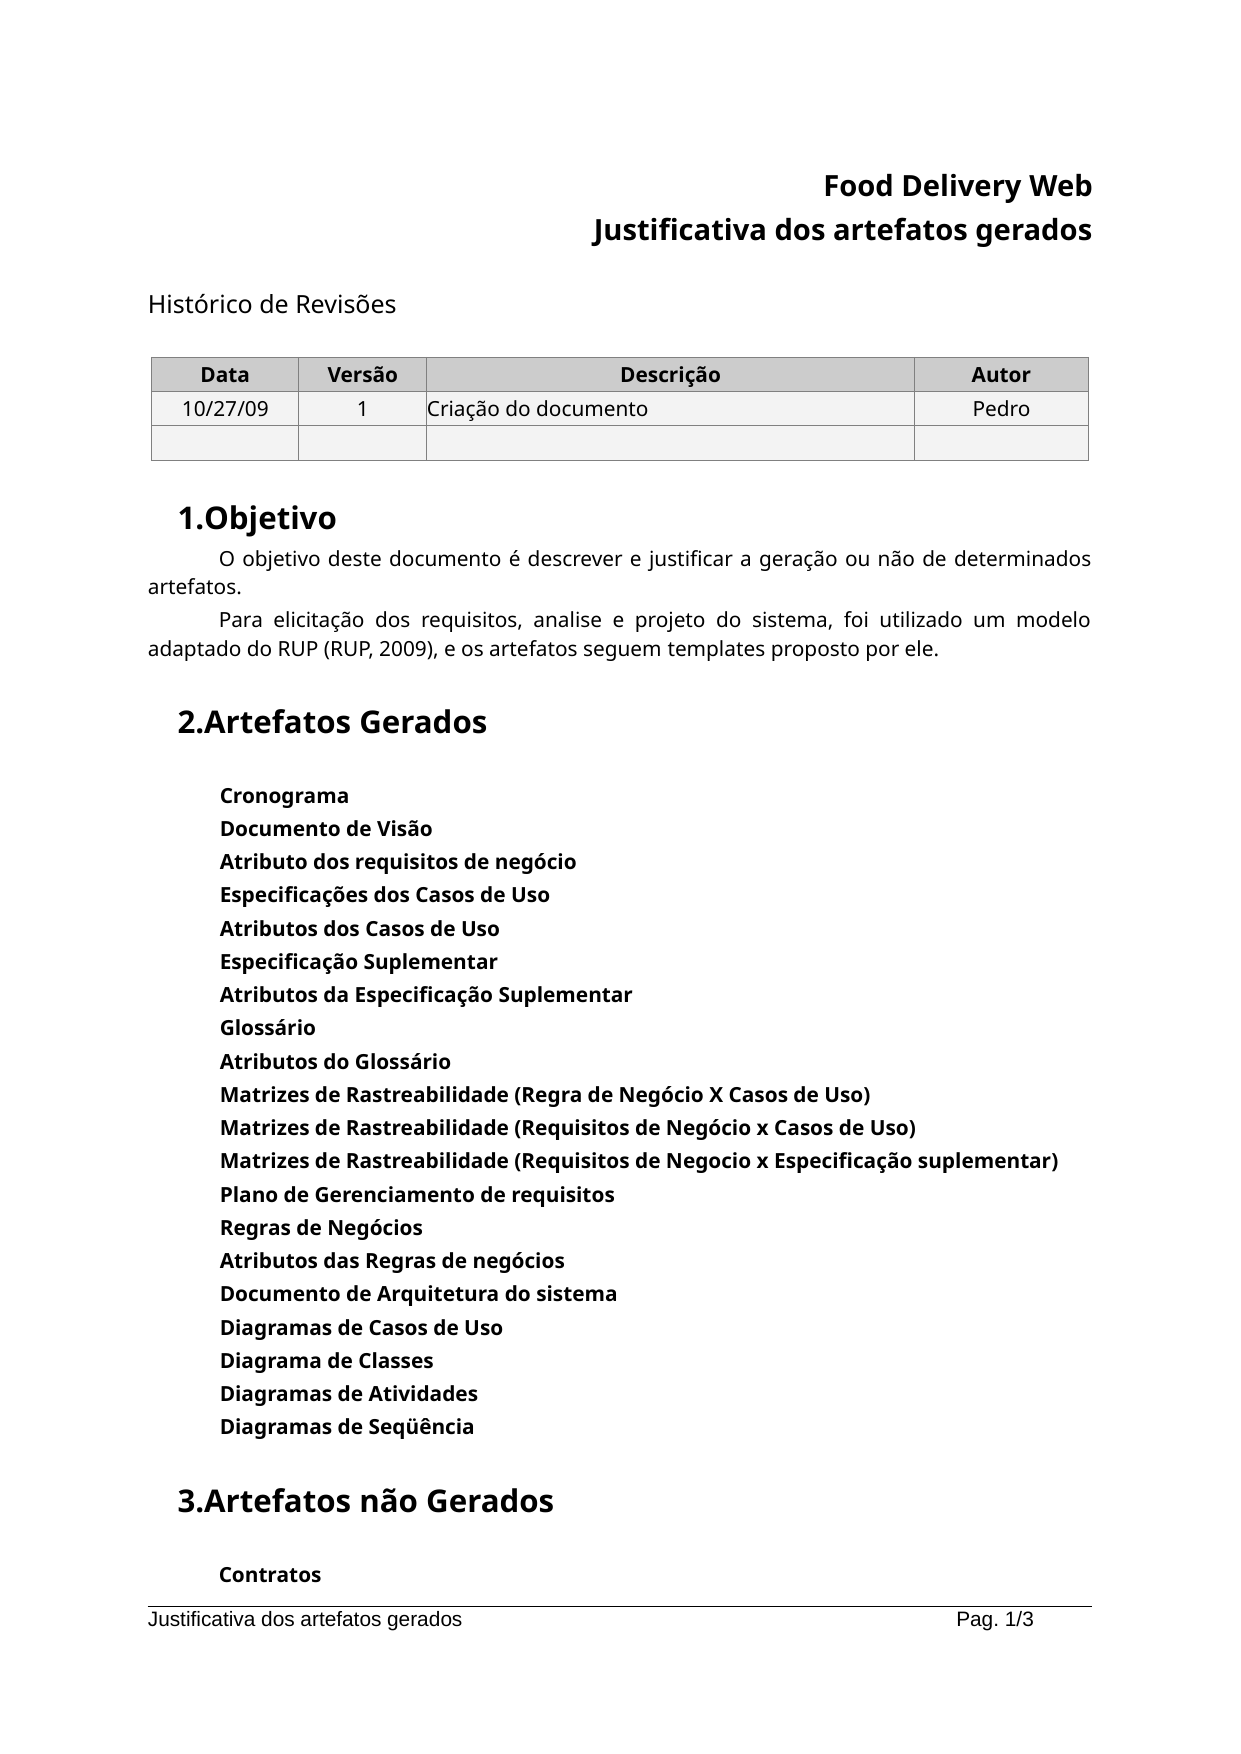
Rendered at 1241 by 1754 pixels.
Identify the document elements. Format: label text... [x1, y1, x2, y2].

subtitle Objetivo [148, 496, 1092, 539]
text Atributos da Especificação Suplementar [219, 980, 1092, 1009]
text Especificações dos Casos de Uso [219, 881, 1092, 909]
text Matrizes de Rastreabilidade (Requisitos de Negocio x Especificação suplementar) [219, 1146, 1092, 1175]
table_cell Pedro [915, 392, 1088, 425]
text Diagrama de Classes [219, 1346, 1092, 1374]
text Matrizes de Rastreabilidade (Regra de Negócio X Casos de Uso) [219, 1080, 1092, 1108]
text O objetivo deste documento é descrever e justificar a geração ou não de determinados artefatos. [148, 544, 1092, 601]
text Documento de Arquitetura do sistema [219, 1279, 1092, 1308]
table_header Autor [915, 358, 1088, 391]
table_header Descrição [427, 358, 914, 391]
table_header Data [152, 358, 298, 391]
text Atributo dos requisitos de negócio [219, 847, 1092, 876]
text Histórico de Revisões [148, 287, 1092, 321]
table_cell 1 [299, 392, 426, 425]
table_cell 27/10/09 [152, 392, 298, 425]
table_cell [299, 426, 426, 460]
table_header Versão [299, 358, 426, 391]
text Glossário [219, 1013, 1092, 1042]
text Documento de Visão [219, 814, 1092, 843]
text Atributos das Regras de negócios [219, 1246, 1092, 1274]
subtitle Artefatos Gerados [148, 700, 1092, 743]
text Food Delivery Web [148, 165, 1092, 205]
text Diagramas de Atividades [219, 1379, 1092, 1407]
text Regras de Negócios [219, 1213, 1092, 1241]
table_cell Criação do documento [427, 392, 914, 425]
text Especificação Suplementar [219, 947, 1092, 976]
text Para elicitação dos requisitos, analise e projeto do sistema, foi utilizado um modelo adaptado do RUP (RUP, 2009), e os artefatos seguem templates proposto por ele. [148, 605, 1092, 662]
text Cronograma [219, 781, 1092, 809]
text Diagramas de Seqüência [219, 1412, 1092, 1441]
text Atributos do Glossário [219, 1047, 1092, 1075]
text Diagramas de Casos de Uso [219, 1313, 1092, 1341]
table_cell [915, 426, 1088, 460]
text Matrizes de Rastreabilidade (Requisitos de Negócio x Casos de Uso) [219, 1113, 1092, 1142]
table_cell [427, 426, 914, 460]
table_cell [152, 426, 298, 460]
text Atributos dos Casos de Uso [219, 914, 1092, 942]
text Justificativa dos artefatos gerados [185, 209, 1092, 249]
text Contratos [148, 1560, 1092, 1588]
subtitle Artefatos não Gerados [148, 1479, 1092, 1522]
text Plano de Gerenciamento de requisitos [219, 1180, 1092, 1208]
